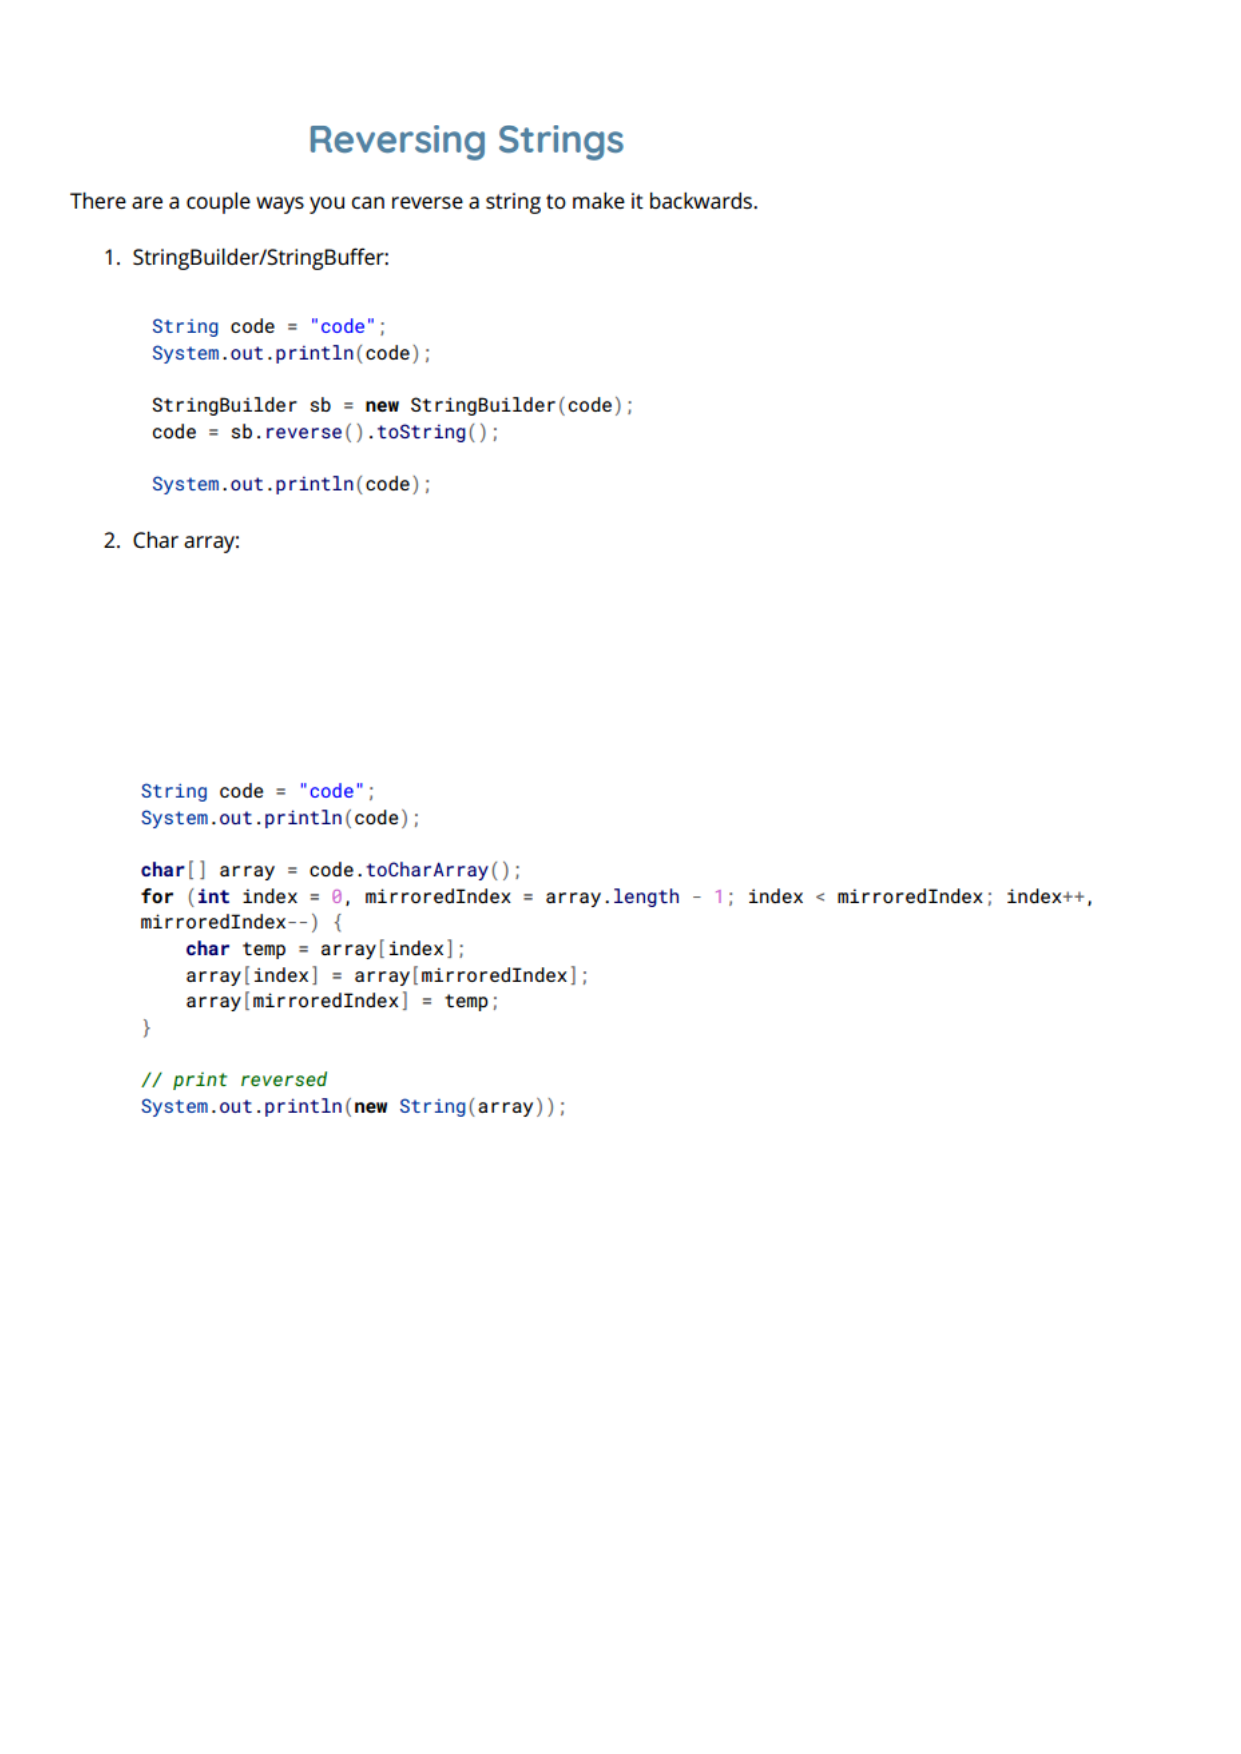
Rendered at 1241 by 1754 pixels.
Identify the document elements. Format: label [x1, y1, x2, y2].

picture [57, 727, 1096, 1157]
picture [57, 125, 1096, 571]
